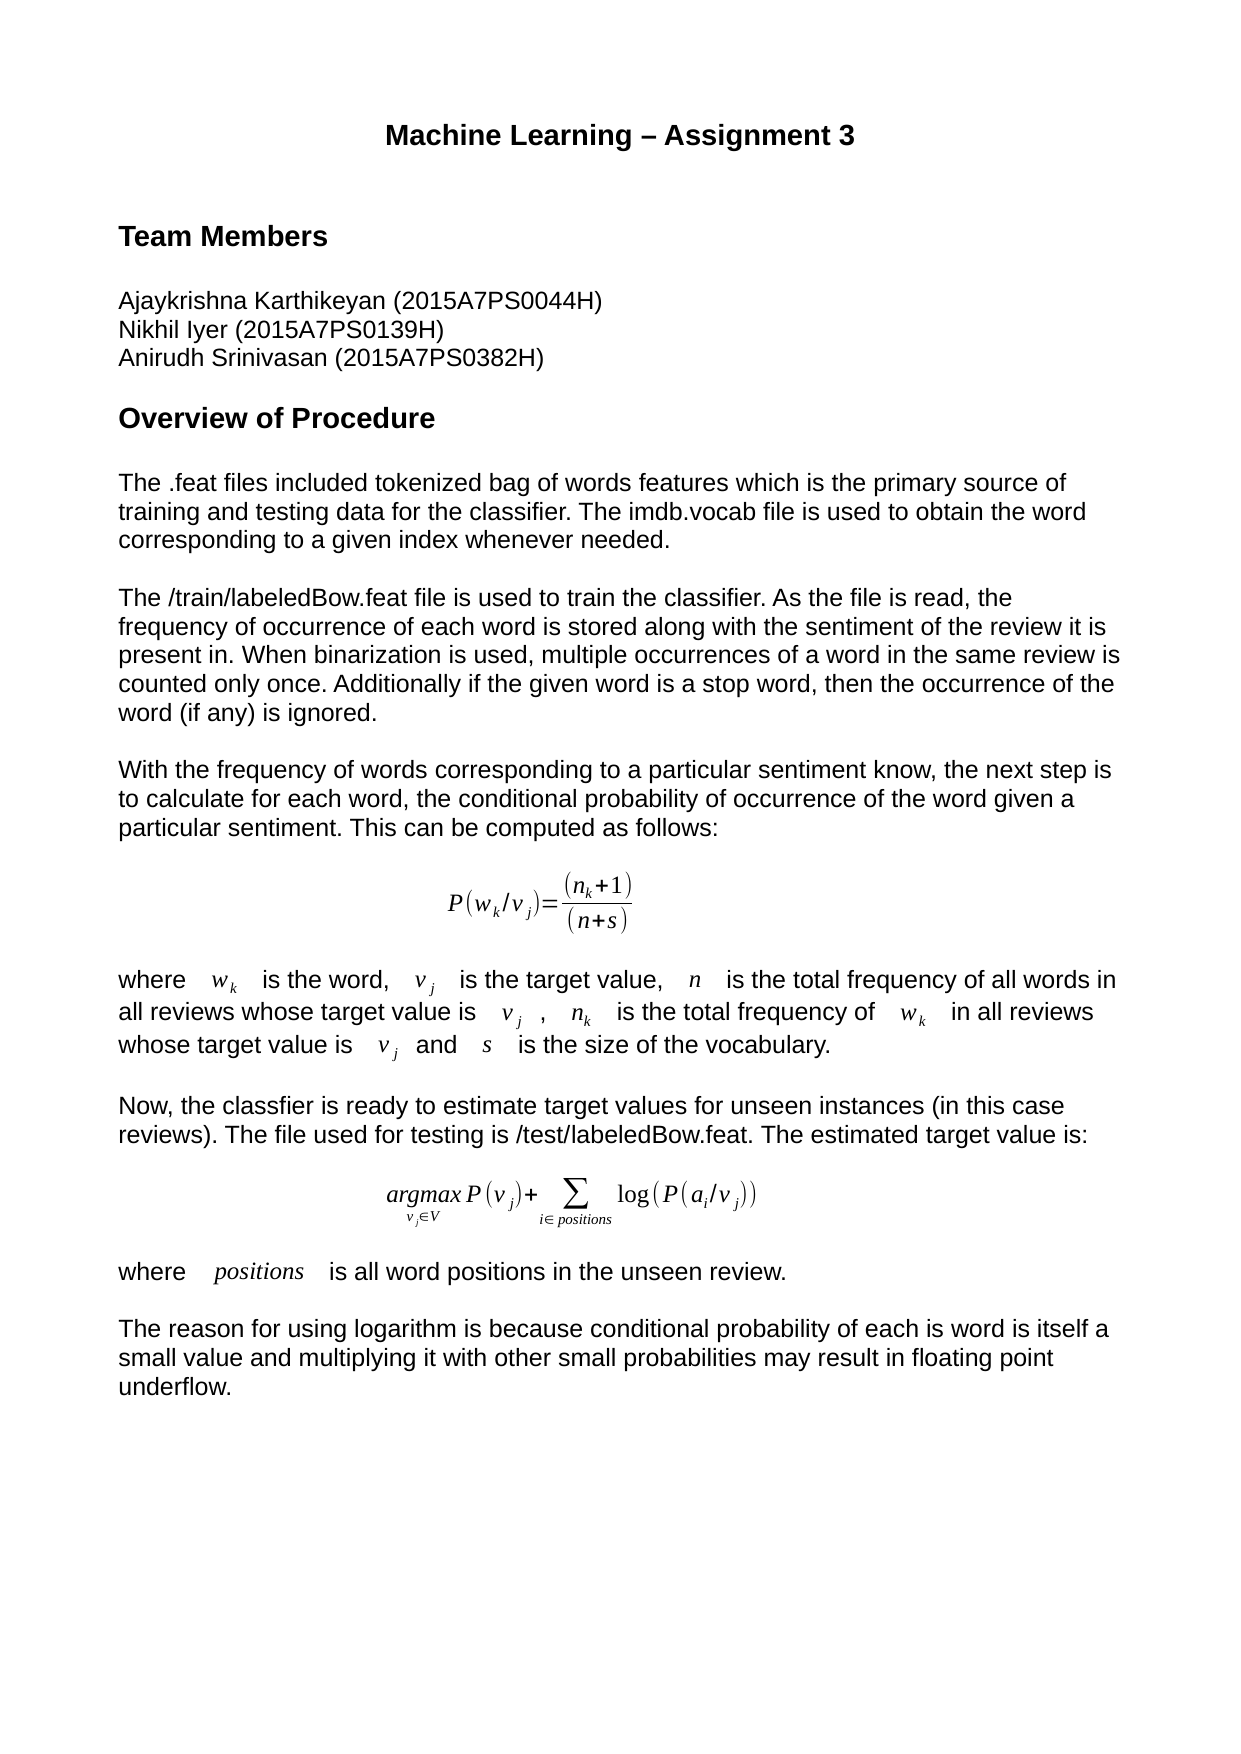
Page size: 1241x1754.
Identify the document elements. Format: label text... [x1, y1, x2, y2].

text Team Members [118, 219, 1122, 252]
text Machine Learning – Assignment 3 [118, 118, 1122, 152]
text The .feat files included tokenized bag of words features which is the primary source of training and testing data for the classifier. The imdb.vocab file is used to obtain the word corresponding to a given index whenever needed. [118, 468, 1122, 554]
text Anirudh Srinivasan (2015A7PS0382H) [118, 343, 1122, 372]
text Overview of Procedure [118, 401, 1122, 434]
text Nikhil Iyer (2015A7PS0139H) [118, 314, 1122, 343]
text Ajaykrishna Karthikeyan (2015A7PS0044H) [118, 286, 1122, 314]
text With the frequency of words corresponding to a particular sentiment know, the next step is to calculate for each word, the conditional probability of occurrence of the word given a particular sentiment. This can be computed as follows: [118, 755, 1122, 842]
text The /train/labeledBow.feat file is used to train the classifier. As the file is read, the frequency of occurrence of each word is stored along with the sentiment of the review it is present in. When binarization is used, multiple occurrences of a word in the same review is counted only once. Additionally if the given word is a stop word, then the occurrence of the word (if any) is ignored. [118, 583, 1122, 727]
text where is all word positions in the unseen review. [118, 1257, 1122, 1286]
text where is the word, is the target value, is the total frequency of all words in all reviews whose target value is , is the total frequency of in all reviews whose target value is and is the size of the vocabulary. [118, 965, 1122, 1062]
text Now, the classfier is ready to estimate target values for unseen instances (in this case reviews). The file used for testing is /test/labeledBow.feat. The estimated target value is: [118, 1091, 1122, 1148]
text The reason for using logarithm is because conditional probability of each is word is itself a small value and multiplying it with other small probabilities may result in floating point underflow. [118, 1314, 1122, 1401]
